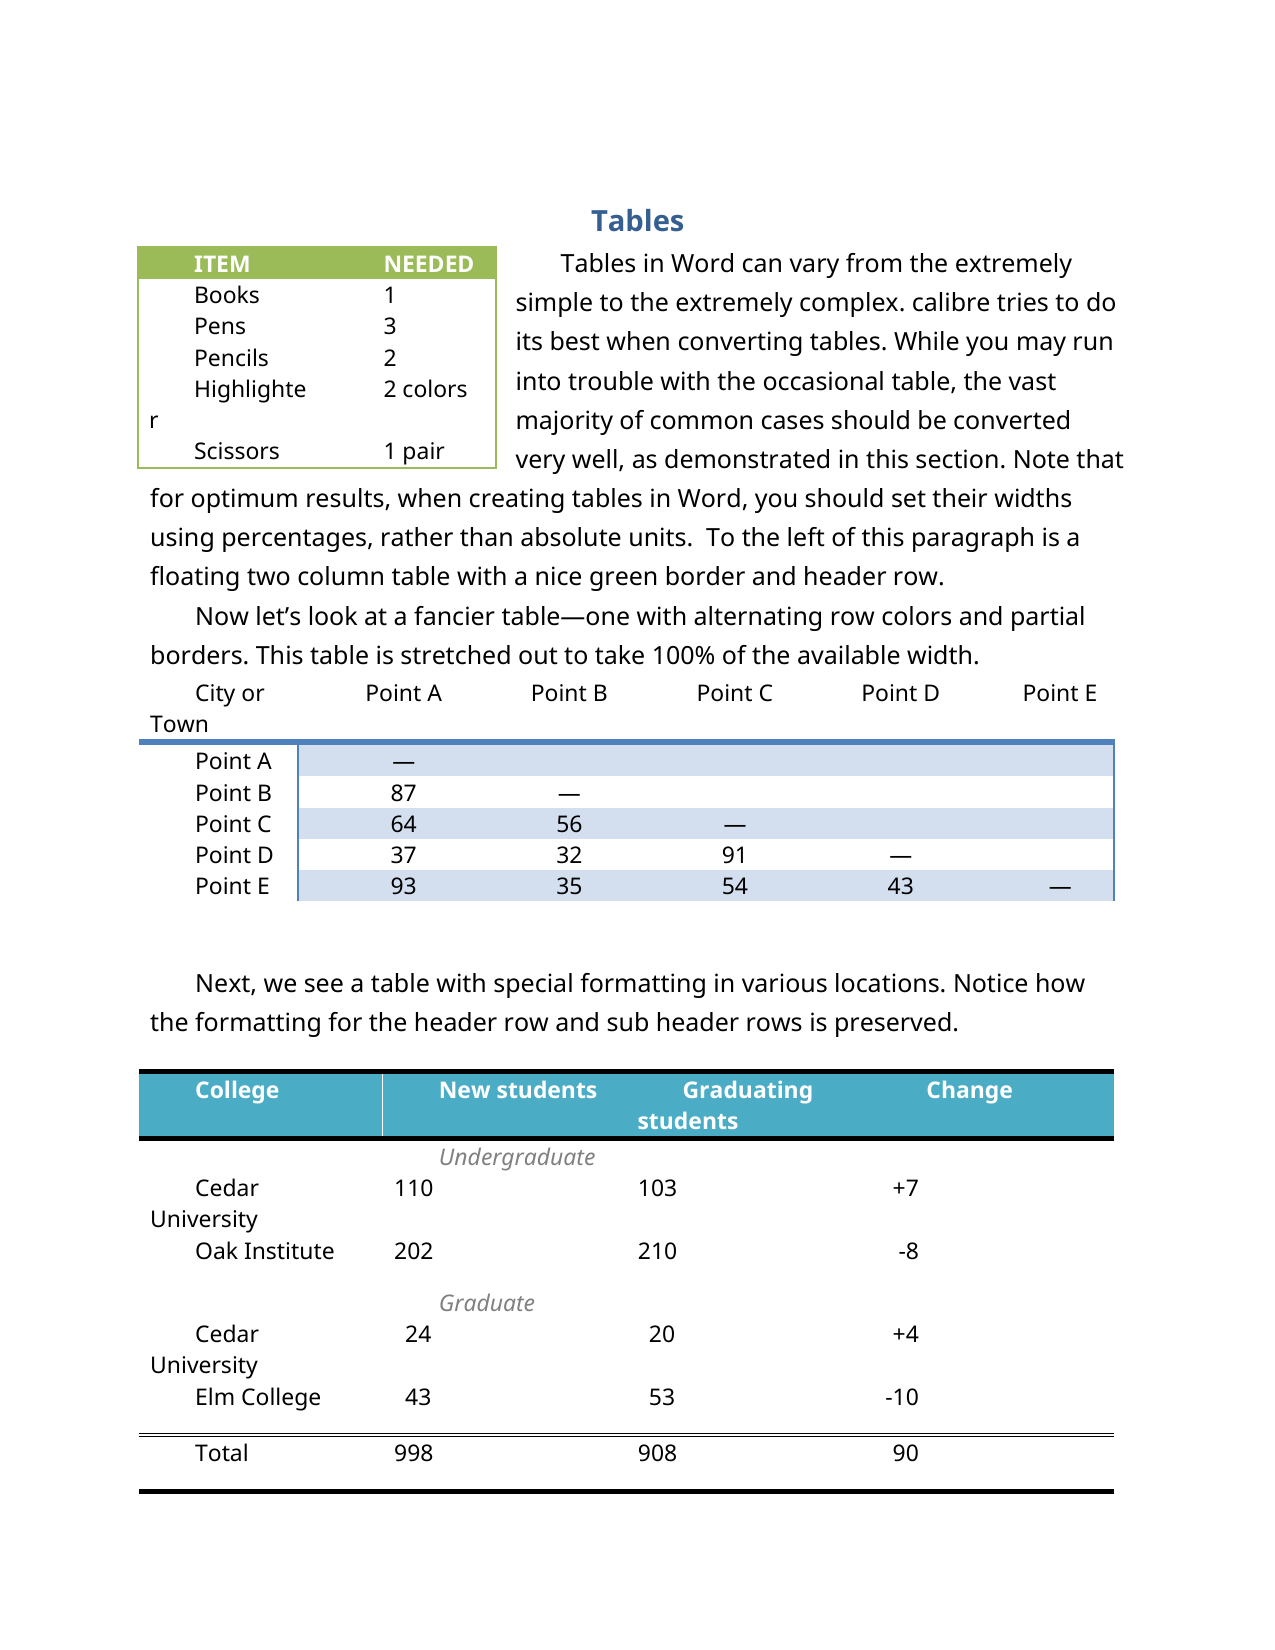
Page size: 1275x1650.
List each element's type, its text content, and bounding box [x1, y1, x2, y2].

table_cell 91 [629, 839, 795, 870]
text Now let’s look at a fancier table—one with alternating row colors and partial borders. This table is stretched out to take 100% of the available width. [150, 598, 1125, 671]
table_cell Total [139, 1437, 382, 1489]
table_cell [961, 776, 1113, 808]
table_cell — [795, 839, 961, 870]
table_cell Pencils [139, 342, 327, 373]
table_header Change [870, 1074, 1114, 1136]
table_cell 908 [626, 1437, 870, 1489]
table_cell Cedar University [139, 1318, 382, 1380]
table_cell -10 [870, 1380, 1114, 1432]
table_header College [139, 1074, 382, 1136]
table_cell 37 [299, 839, 464, 870]
table_header ITEM [139, 248, 327, 279]
table_cell Point A [139, 745, 297, 776]
table_header Point C [629, 676, 795, 739]
table_cell +4 [870, 1318, 1114, 1380]
table_header Point D [795, 676, 961, 739]
table_cell [795, 808, 961, 839]
table_cell [626, 1287, 870, 1318]
table_header Point B [464, 676, 629, 739]
subtitle Tables [150, 200, 1125, 240]
table_cell 2 [327, 342, 495, 373]
table_cell 20 [626, 1318, 870, 1380]
table_cell 35 [464, 870, 629, 901]
table_cell 90 [870, 1437, 1114, 1489]
table_cell 53 [626, 1380, 870, 1432]
table_cell 1 pair [327, 435, 495, 467]
table_cell 64 [299, 808, 464, 839]
table_cell [629, 745, 795, 776]
table_cell Pens [139, 310, 327, 342]
table_cell Books [139, 279, 327, 310]
table_cell 110 [383, 1172, 626, 1234]
table_cell Graduate [383, 1287, 626, 1318]
table_cell 2 colors [327, 373, 495, 435]
table_cell [629, 776, 795, 808]
table_cell [961, 745, 1113, 776]
table_cell 43 [795, 870, 961, 901]
table_cell 43 [383, 1380, 626, 1432]
table_cell Highlighter [139, 373, 327, 435]
table_cell Scissors [139, 435, 327, 467]
table_cell 998 [383, 1437, 626, 1489]
table_cell [139, 1141, 382, 1172]
table_header Graduating students [626, 1074, 870, 1136]
table_cell 87 [299, 776, 464, 808]
table_cell Point B [139, 776, 297, 808]
table_cell 103 [626, 1172, 870, 1234]
table_header New students [383, 1074, 626, 1136]
table_cell — [299, 745, 464, 776]
table_cell [870, 1141, 1114, 1172]
table_cell Point C [139, 808, 297, 839]
table_cell [626, 1141, 870, 1172]
table_cell 56 [464, 808, 629, 839]
table_cell -8 [870, 1235, 1114, 1287]
table_cell [961, 839, 1113, 870]
table_cell 210 [626, 1235, 870, 1287]
table_cell [795, 745, 961, 776]
text Tables in Word can vary from the extremely simple to the extremely complex. calibre tries to do its best when converting tables. While you may run into trouble with the occasional table, the vast majority of common cases should be converted very well, as demonstrated in this section. Note that for optimum results, when creating tables in Word, you should set their widths using percentages, rather than absolute units. To the left of this paragraph is a floating two column table with a nice green border and header row. [150, 246, 1125, 593]
table_cell — [961, 870, 1113, 901]
table_cell Undergraduate [383, 1141, 626, 1172]
table_cell — [629, 808, 795, 839]
table_cell [139, 1287, 382, 1318]
table_header Point E [961, 676, 1114, 739]
table_header NEEDED [327, 248, 495, 279]
table_cell Point D [139, 839, 297, 870]
table_cell [961, 808, 1113, 839]
table_cell +7 [870, 1172, 1114, 1234]
table_cell [795, 776, 961, 808]
table_cell [464, 745, 629, 776]
table_cell 54 [629, 870, 795, 901]
table_cell Cedar University [139, 1172, 382, 1234]
table_cell — [464, 776, 629, 808]
table_cell 24 [383, 1318, 626, 1380]
table_cell [870, 1287, 1114, 1318]
table_cell 1 [327, 279, 495, 310]
table_header City or Town [139, 676, 298, 739]
text Next, we see a table with special formatting in various locations. Notice how the formatting for the header row and sub header rows is preserved. [150, 966, 1125, 1039]
table_cell 3 [327, 310, 495, 342]
table_cell 93 [299, 870, 464, 901]
table_cell 202 [383, 1235, 626, 1287]
table_cell Oak Institute [139, 1235, 382, 1287]
table_cell 32 [464, 839, 629, 870]
table_cell Elm College [139, 1380, 382, 1432]
table_cell Point E [139, 870, 297, 901]
table_header Point A [298, 676, 464, 739]
